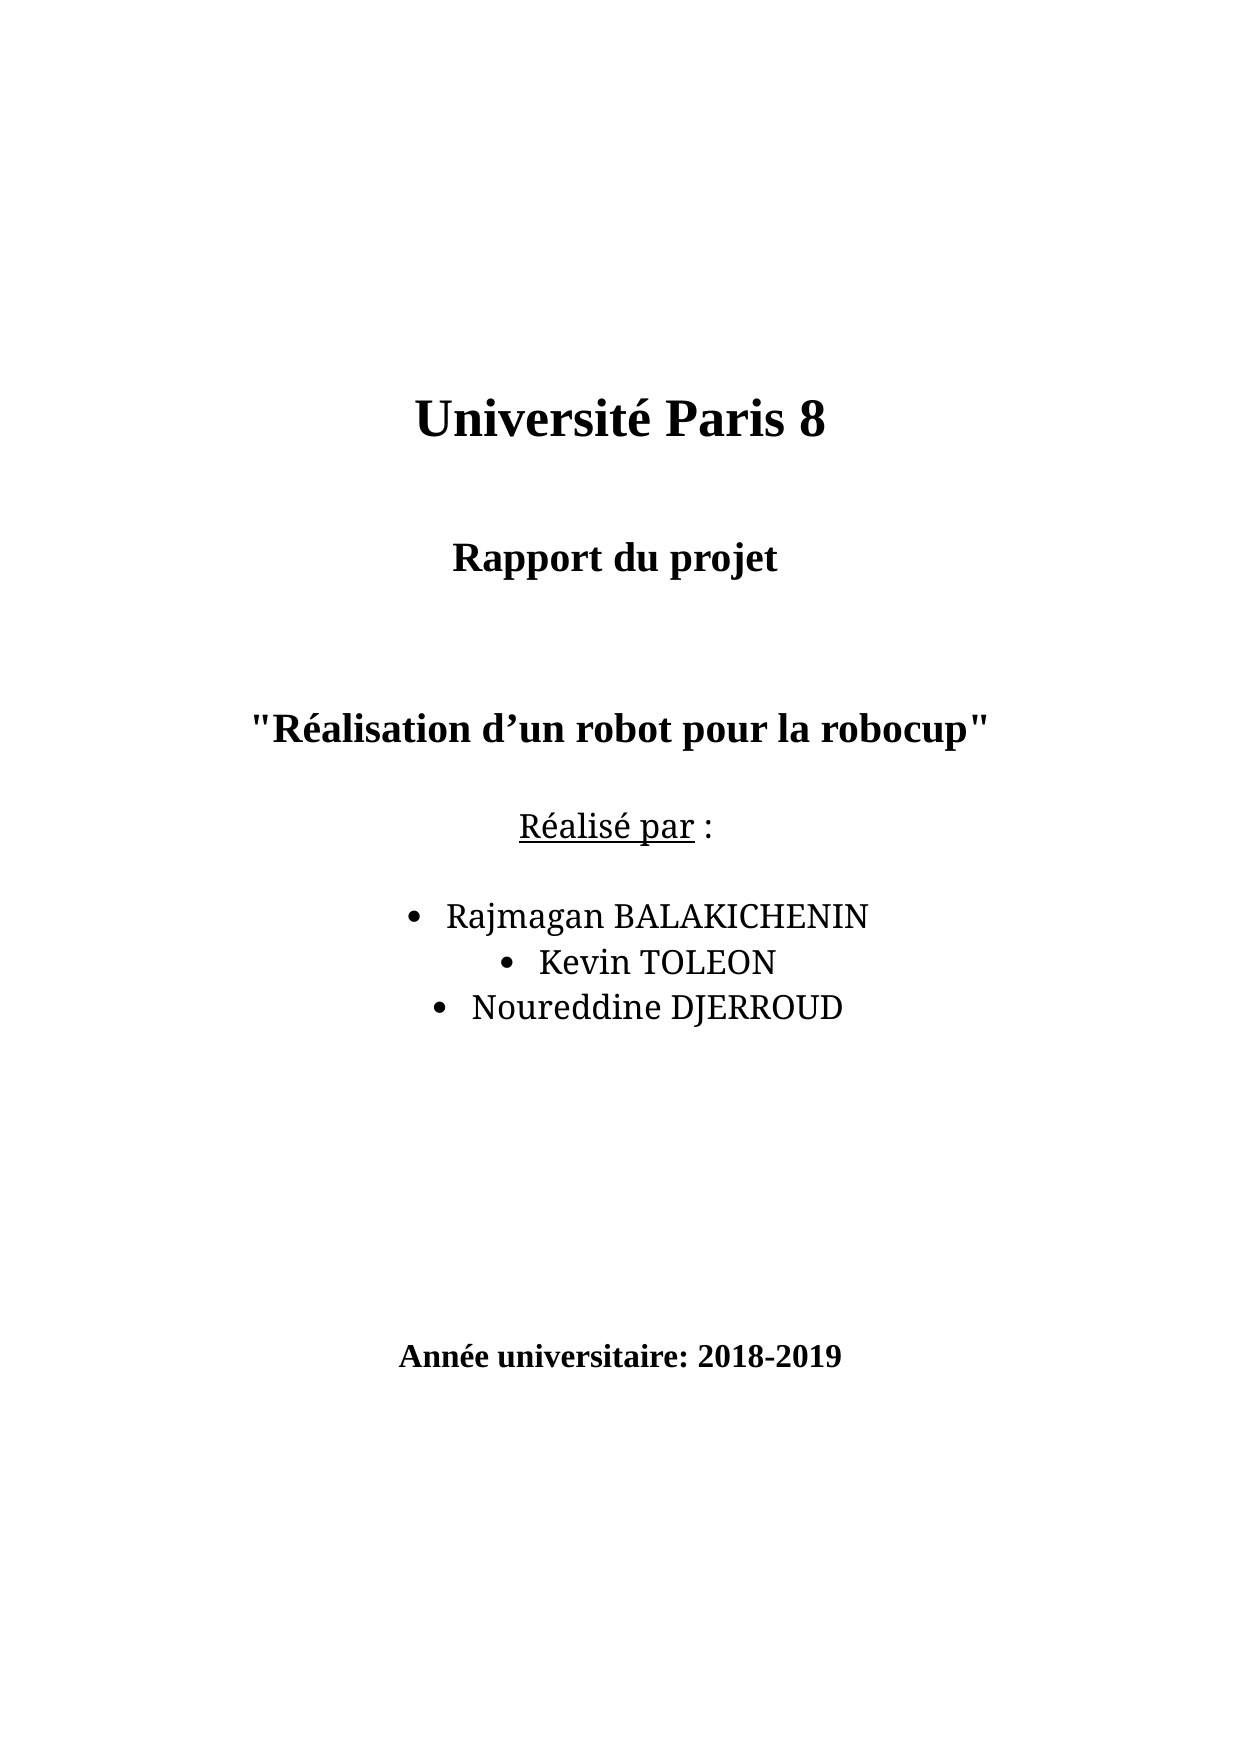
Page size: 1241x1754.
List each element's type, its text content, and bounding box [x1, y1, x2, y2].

list Noureddine DJERROUD [156, 984, 1122, 1029]
title "Réalisation d’un robot pour la robocup" [118, 704, 1122, 752]
list Rajmagan BALAKICHENIN [156, 893, 1122, 939]
title Rapport du projet [118, 533, 1122, 581]
list Kevin TOLEON [156, 939, 1122, 984]
subtitle Année universitaire: 2018-2019 [118, 1298, 1122, 1374]
title Université Paris 8 [118, 386, 1122, 448]
text Réalisé par : [118, 802, 1122, 848]
